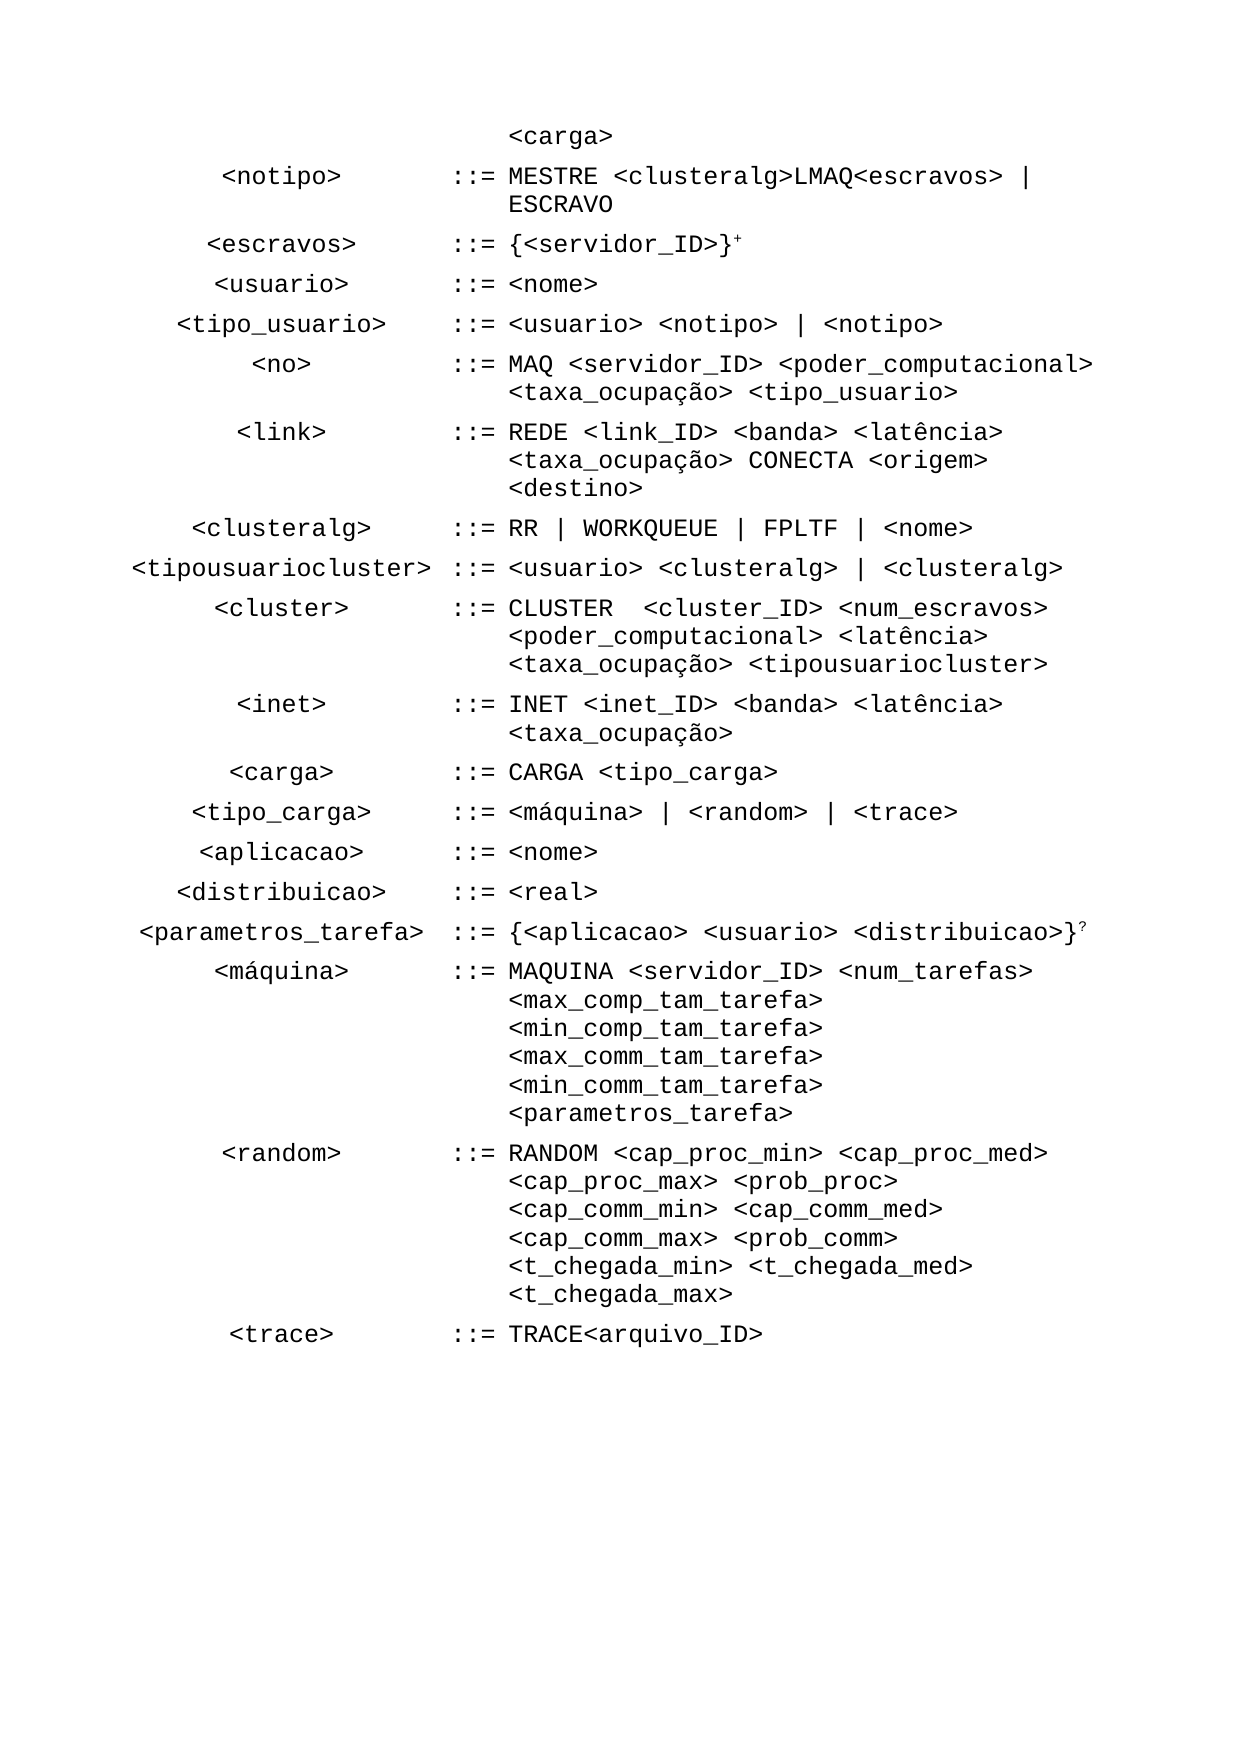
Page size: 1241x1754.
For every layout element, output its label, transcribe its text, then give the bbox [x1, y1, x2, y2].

table_cell <tipo_usuario> [118, 306, 444, 345]
table_cell ::= [445, 686, 502, 754]
table_cell <escravos> [118, 226, 444, 266]
table_cell CLUSTER <cluster_ID> <num_escravos> <poder_computacional> <latência> <taxa_ocupação> <tipousuariocluster> [503, 590, 1122, 686]
table_cell ::= [445, 794, 502, 834]
table_cell CARGA <tipo_carga> [503, 754, 1122, 794]
table_cell <nome> [503, 266, 1122, 306]
table_cell REDE <link_ID> <banda> <latência> <taxa_ocupação> CONECTA <origem> <destino> [503, 414, 1122, 510]
table_cell INET <inet_ID> <banda> <latência> <taxa_ocupação> [503, 686, 1122, 754]
table_cell ::= [445, 414, 502, 510]
table_cell <máquina> [118, 953, 444, 1134]
table_cell ::= [445, 266, 502, 306]
table_cell {<aplicacao> <usuario> <distribuicao>}? [503, 913, 1122, 953]
table_cell <no> [118, 345, 444, 413]
table_cell ::= [445, 834, 502, 873]
table_cell <usuario> <notipo> | <notipo> [503, 306, 1122, 345]
table_cell <carga> [503, 118, 1122, 158]
table_cell ::= [445, 345, 502, 413]
table_cell <tipousuariocluster> [118, 550, 444, 589]
table_cell <link> [118, 414, 444, 510]
table_cell {<servidor_ID>}+ [503, 226, 1122, 266]
table_cell ::= [445, 1316, 502, 1356]
table_cell <nome> [503, 834, 1122, 873]
table_cell ::= [445, 590, 502, 686]
table_cell <random> [118, 1135, 444, 1316]
table_cell <clusteralg> [118, 510, 444, 550]
table_cell <trace> [118, 1316, 444, 1356]
table_cell MESTRE <clusteralg>LMAQ<escravos> | ESCRAVO [503, 158, 1122, 226]
table_cell <distribuicao> [118, 874, 444, 913]
table_cell <usuario> [118, 266, 444, 306]
table_cell ::= [445, 226, 502, 266]
table_cell ::= [445, 550, 502, 589]
table_cell <inet> [118, 686, 444, 754]
table_cell <cluster> [118, 590, 444, 686]
table_cell ::= [445, 953, 502, 1134]
table_cell ::= [445, 874, 502, 913]
table_cell <parametros_tarefa> [118, 913, 444, 953]
table_cell <real> [503, 874, 1122, 913]
table_cell ::= [445, 913, 502, 953]
table_cell RANDOM <cap_proc_min> <cap_proc_med> <cap_proc_max> <prob_proc> <cap_comm_min> <cap_comm_med> <cap_comm_max> <prob_comm> <t_chegada_min> <t_chegada_med> <t_chegada_max> [503, 1135, 1122, 1316]
table_cell <aplicacao> [118, 834, 444, 873]
table_cell [445, 118, 502, 158]
table_cell <máquina> | <random> | <trace> [503, 794, 1122, 834]
table_cell [118, 118, 444, 158]
table_cell ::= [445, 754, 502, 794]
table_cell RR | WORKQUEUE | FPLTF | <nome> [503, 510, 1122, 550]
table_cell ::= [445, 1135, 502, 1316]
table_cell ::= [445, 510, 502, 550]
table_cell ::= [445, 306, 502, 345]
table_cell <notipo> [118, 158, 444, 226]
table_cell MAQUINA <servidor_ID> <num_tarefas> <max_comp_tam_tarefa> <min_comp_tam_tarefa> <max_comm_tam_tarefa> <min_comm_tam_tarefa> <parametros_tarefa> [503, 953, 1122, 1134]
table_cell <usuario> <clusteralg> | <clusteralg> [503, 550, 1122, 589]
table_cell ::= [445, 158, 502, 226]
table_cell <tipo_carga> [118, 794, 444, 834]
table_cell MAQ <servidor_ID> <poder_computacional> <taxa_ocupação> <tipo_usuario> [503, 345, 1122, 413]
table_cell <carga> [118, 754, 444, 794]
table_cell TRACE<arquivo_ID> [503, 1316, 1122, 1356]
